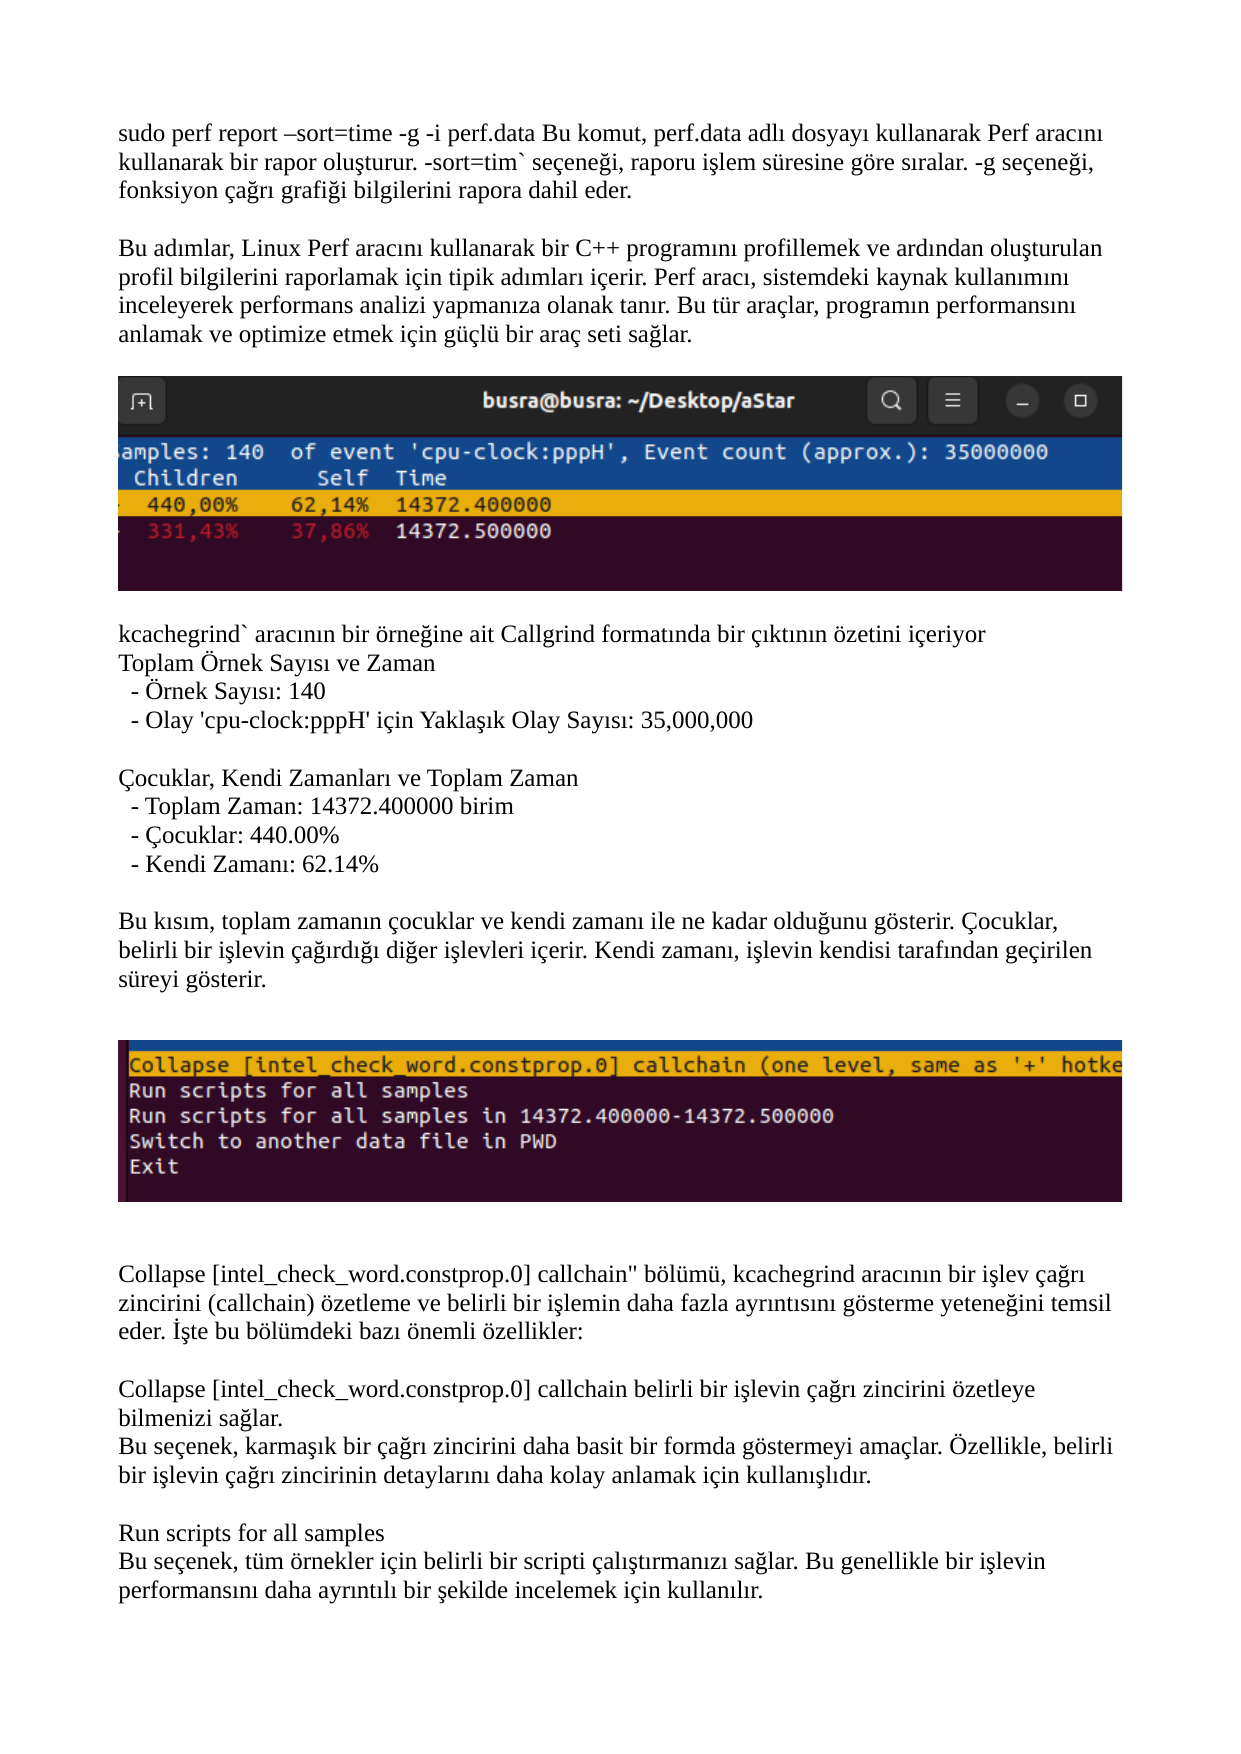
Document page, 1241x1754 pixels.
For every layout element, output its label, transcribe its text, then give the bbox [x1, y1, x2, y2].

text Collapse [intel_check_word.constprop.0] callchain belirli bir işlevin çağrı zincirini özetleye bilmenizi sağlar. [118, 1374, 1122, 1431]
text Bu seçenek, tüm örnekler için belirli bir scripti çalıştırmanızı sağlar. Bu genellikle bir işlevin performansını daha ayrıntılı bir şekilde incelemek için kullanılır. [118, 1546, 1122, 1604]
text Collapse [intel_check_word.constprop.0] callchain" bölümü, kcachegrind aracının bir işlev çağrı zincirini (callchain) özetleme ve belirli bir işlemin daha fazla ayrıntısını gösterme yeteneğini temsil eder. İşte bu bölümdeki bazı önemli özellikler: [118, 1259, 1122, 1345]
text Bu seçenek, karmaşık bir çağrı zincirini daha basit bir formda göstermeyi amaçlar. Özellikle, belirli bir işlevin çağrı zincirinin detaylarını daha kolay anlamak için kullanışlıdır. [118, 1431, 1122, 1489]
text Run scripts for all samples [118, 1518, 1122, 1546]
text - Kendi Zamanı: 62.14% [118, 849, 1122, 878]
text kcachegrind` aracının bir örneğine ait Callgrind formatında bir çıktının özetini içeriyor [118, 619, 1122, 648]
text Çocuklar, Kendi Zamanları ve Toplam Zaman [118, 763, 1122, 791]
text - Örnek Sayısı: 140 [118, 676, 1122, 705]
picture [118, 376, 1123, 591]
text Bu adımlar, Linux Perf aracını kullanarak bir C++ programını profillemek ve ardından oluşturulan profil bilgilerini raporlamak için tipik adımları içerir. Perf aracı, sistemdeki kaynak kullanımını inceleyerek performans analizi yapmanıza olanak tanır. Bu tür araçlar, programın performansını anlamak ve optimize etmek için güçlü bir araç seti sağlar. [118, 233, 1122, 348]
text Toplam Örnek Sayısı ve Zaman [118, 648, 1122, 676]
text sudo perf report –sort=time -g -i perf.data Bu komut, perf.data adlı dosyayı kullanarak Perf aracını kullanarak bir rapor oluşturur. -sort=tim` seçeneği, raporu işlem süresine göre sıralar. -g seçeneği, fonksiyon çağrı grafiği bilgilerini rapora dahil eder. [118, 118, 1122, 204]
text - Toplam Zaman: 14372.400000 birim [118, 791, 1122, 820]
picture [118, 1040, 1123, 1202]
text - Çocuklar: 440.00% [118, 820, 1122, 849]
text Bu kısım, toplam zamanın çocuklar ve kendi zamanı ile ne kadar olduğunu gösterir. Çocuklar, belirli bir işlevin çağırdığı diğer işlevleri içerir. Kendi zamanı, işlevin kendisi tarafından geçirilen süreyi gösterir. [118, 906, 1122, 993]
text - Olay 'cpu-clock:pppH' için Yaklaşık Olay Sayısı: 35,000,000 [118, 705, 1122, 734]
